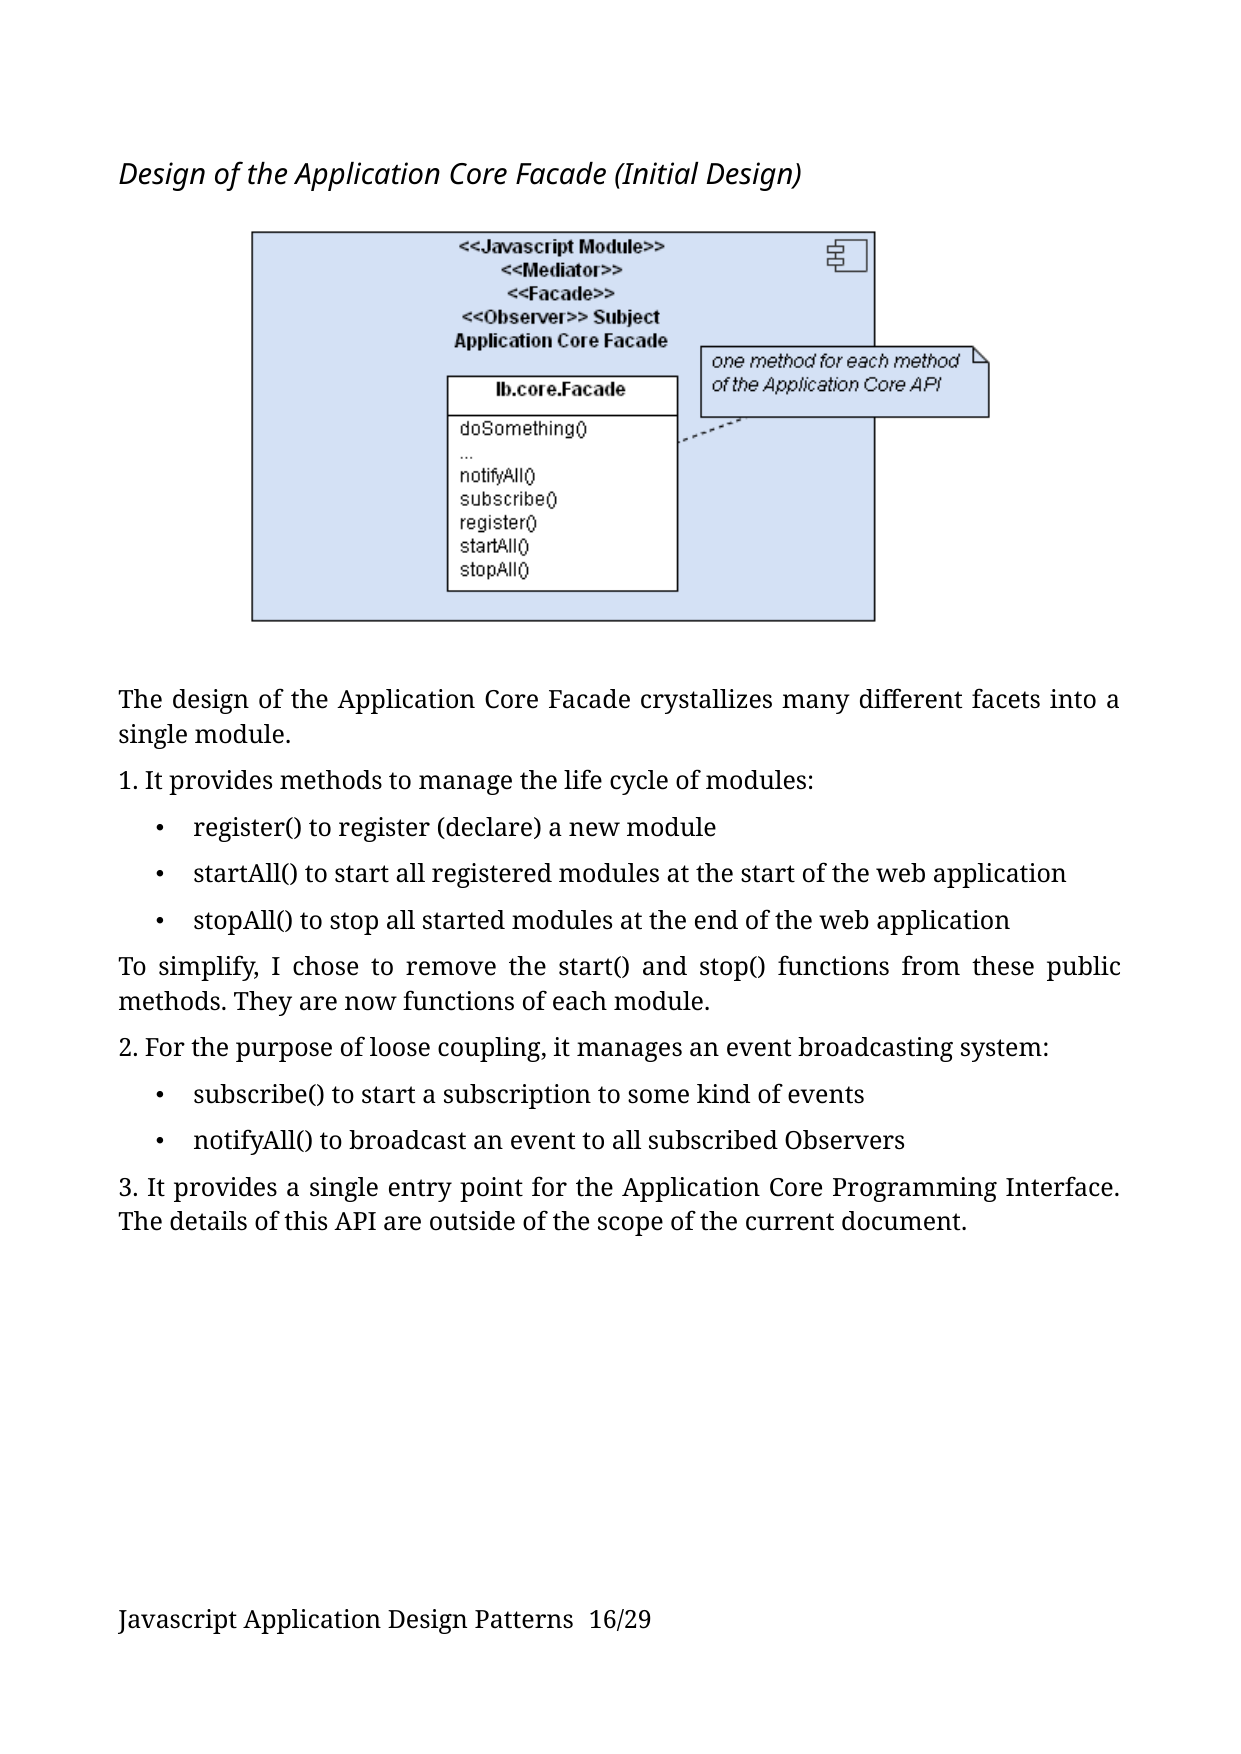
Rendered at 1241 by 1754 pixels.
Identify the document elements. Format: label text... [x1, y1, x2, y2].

text 3. It provides a single entry point for the Application Core Programming Interface. The details of this API are outside of the scope of the current document. [118, 1169, 1122, 1237]
list subscribe() to start a subscription to some kind of events [156, 1076, 1122, 1110]
list register() to register (declare) a new module [156, 809, 1122, 843]
subtitle Design of the Application Core Facade (Initial Design) [118, 153, 1122, 193]
list notifyAll() to broadcast an event to all subscribed Observers [156, 1123, 1122, 1157]
text The design of the Application Core Facade crystallizes many different facets into a single module. [118, 682, 1122, 750]
picture [236, 216, 1004, 636]
text 1. It provides methods to manage the life cycle of modules: [118, 763, 1122, 797]
list startAll() to start all registered modules at the start of the web application [156, 856, 1122, 890]
text To simplify, I chose to remove the start() and stop() functions from these public methods. They are now functions of each module. [118, 949, 1122, 1017]
text 2. For the purpose of loose coupling, it manages an event broadcasting system: [118, 1030, 1122, 1064]
list stopAll() to stop all started modules at the end of the web application [156, 902, 1122, 937]
